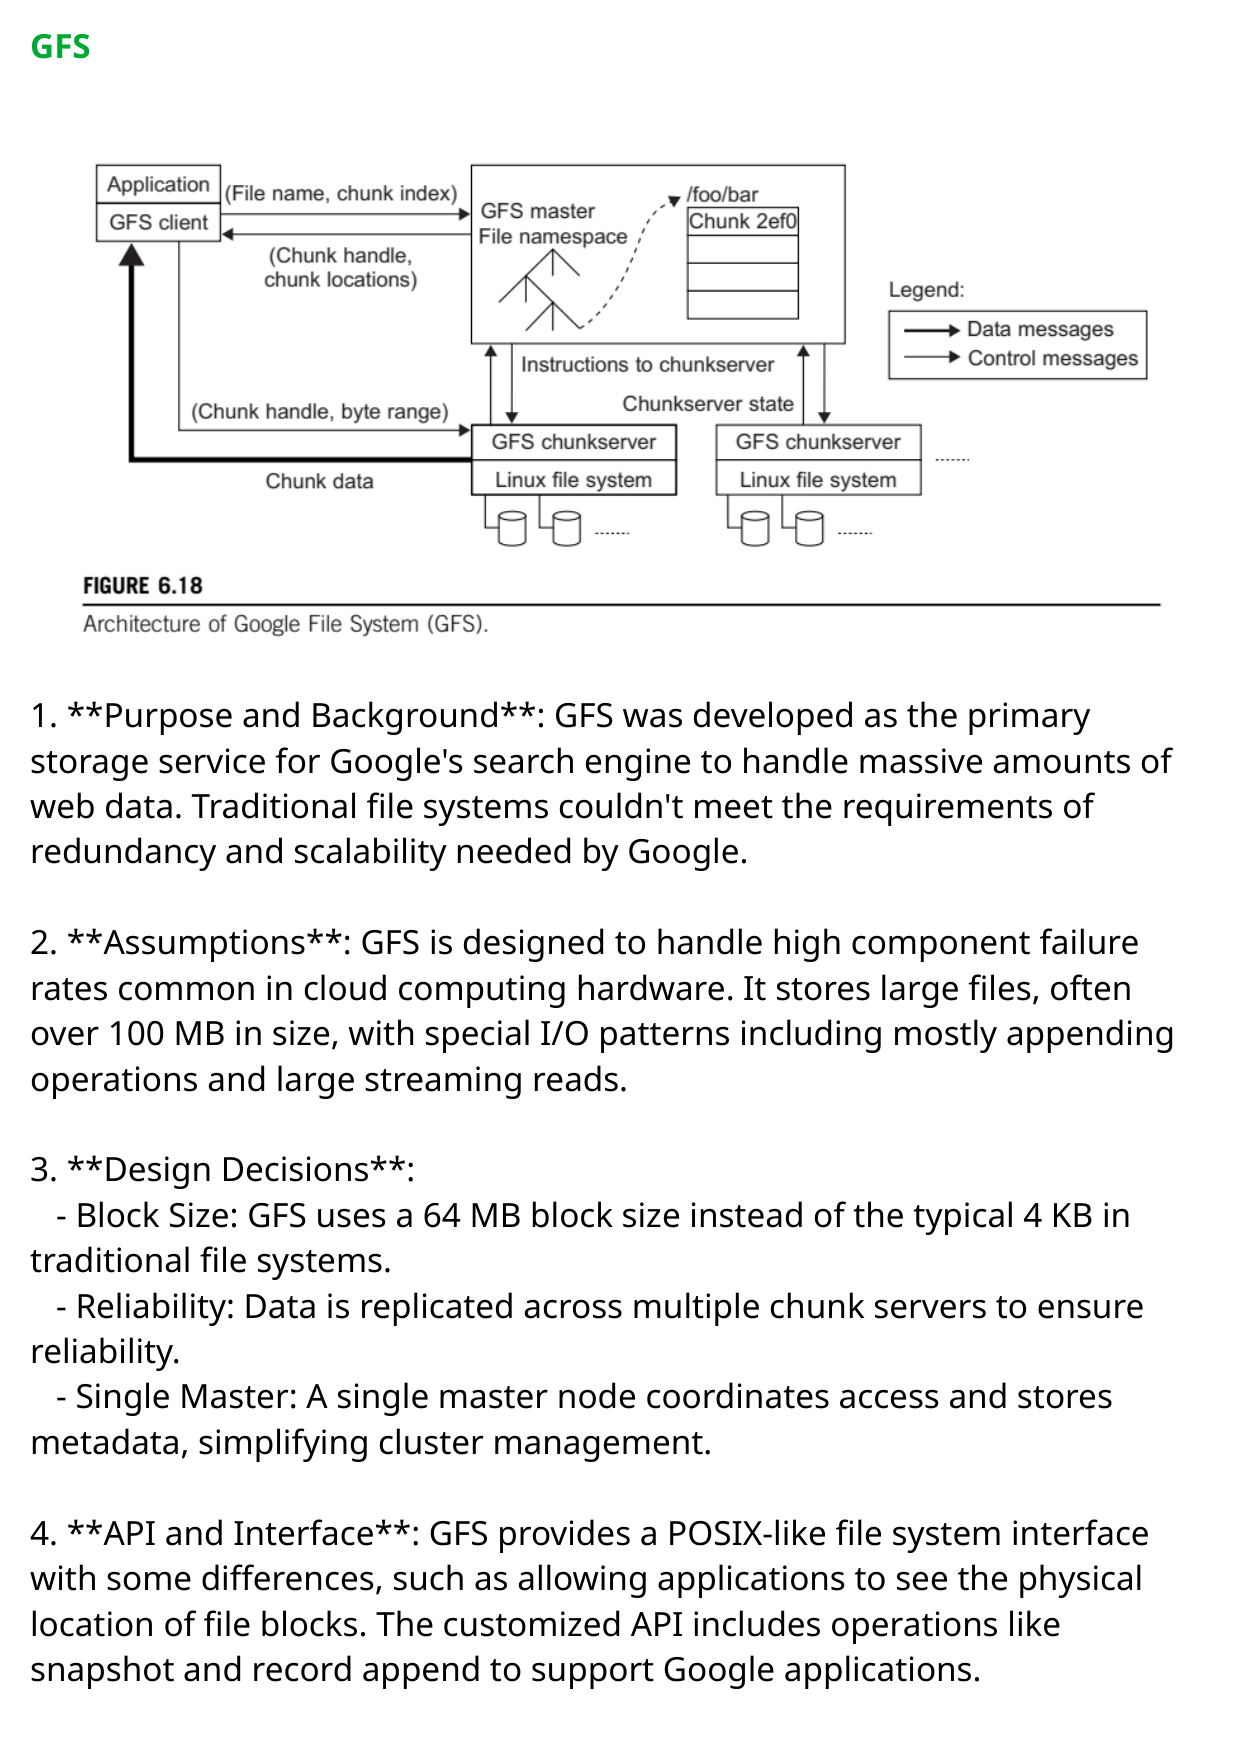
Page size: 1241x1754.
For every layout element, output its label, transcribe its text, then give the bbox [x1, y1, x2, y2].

subtitle - Block Size: GFS uses a 64 MB block size instead of the typical 4 KB in traditional file systems. [30, 1192, 1211, 1282]
subtitle 4. **API and Interface**: GFS provides a POSIX-like file system interface with some differences, such as allowing applications to see the physical location of file blocks. The customized API includes operations like snapshot and record append to support Google applications. [30, 1509, 1211, 1691]
picture [30, 113, 1211, 647]
subtitle GFS [30, 22, 1211, 68]
subtitle 3. **Design Decisions**: [30, 1146, 1211, 1192]
subtitle 2. **Assumptions**: GFS is designed to handle high component failure rates common in cloud computing hardware. It stores large files, often over 100 MB in size, with special I/O patterns including mostly appending operations and large streaming reads. [30, 919, 1211, 1101]
subtitle 1. **Purpose and Background**: GFS was developed as the primary storage service for Google's search engine to handle massive amounts of web data. Traditional file systems couldn't meet the requirements of redundancy and scalability needed by Google. [30, 692, 1211, 874]
subtitle - Reliability: Data is replicated across multiple chunk servers to ensure reliability. [30, 1282, 1211, 1373]
subtitle - Single Master: A single master node coordinates access and stores metadata, simplifying cluster management. [30, 1373, 1211, 1464]
